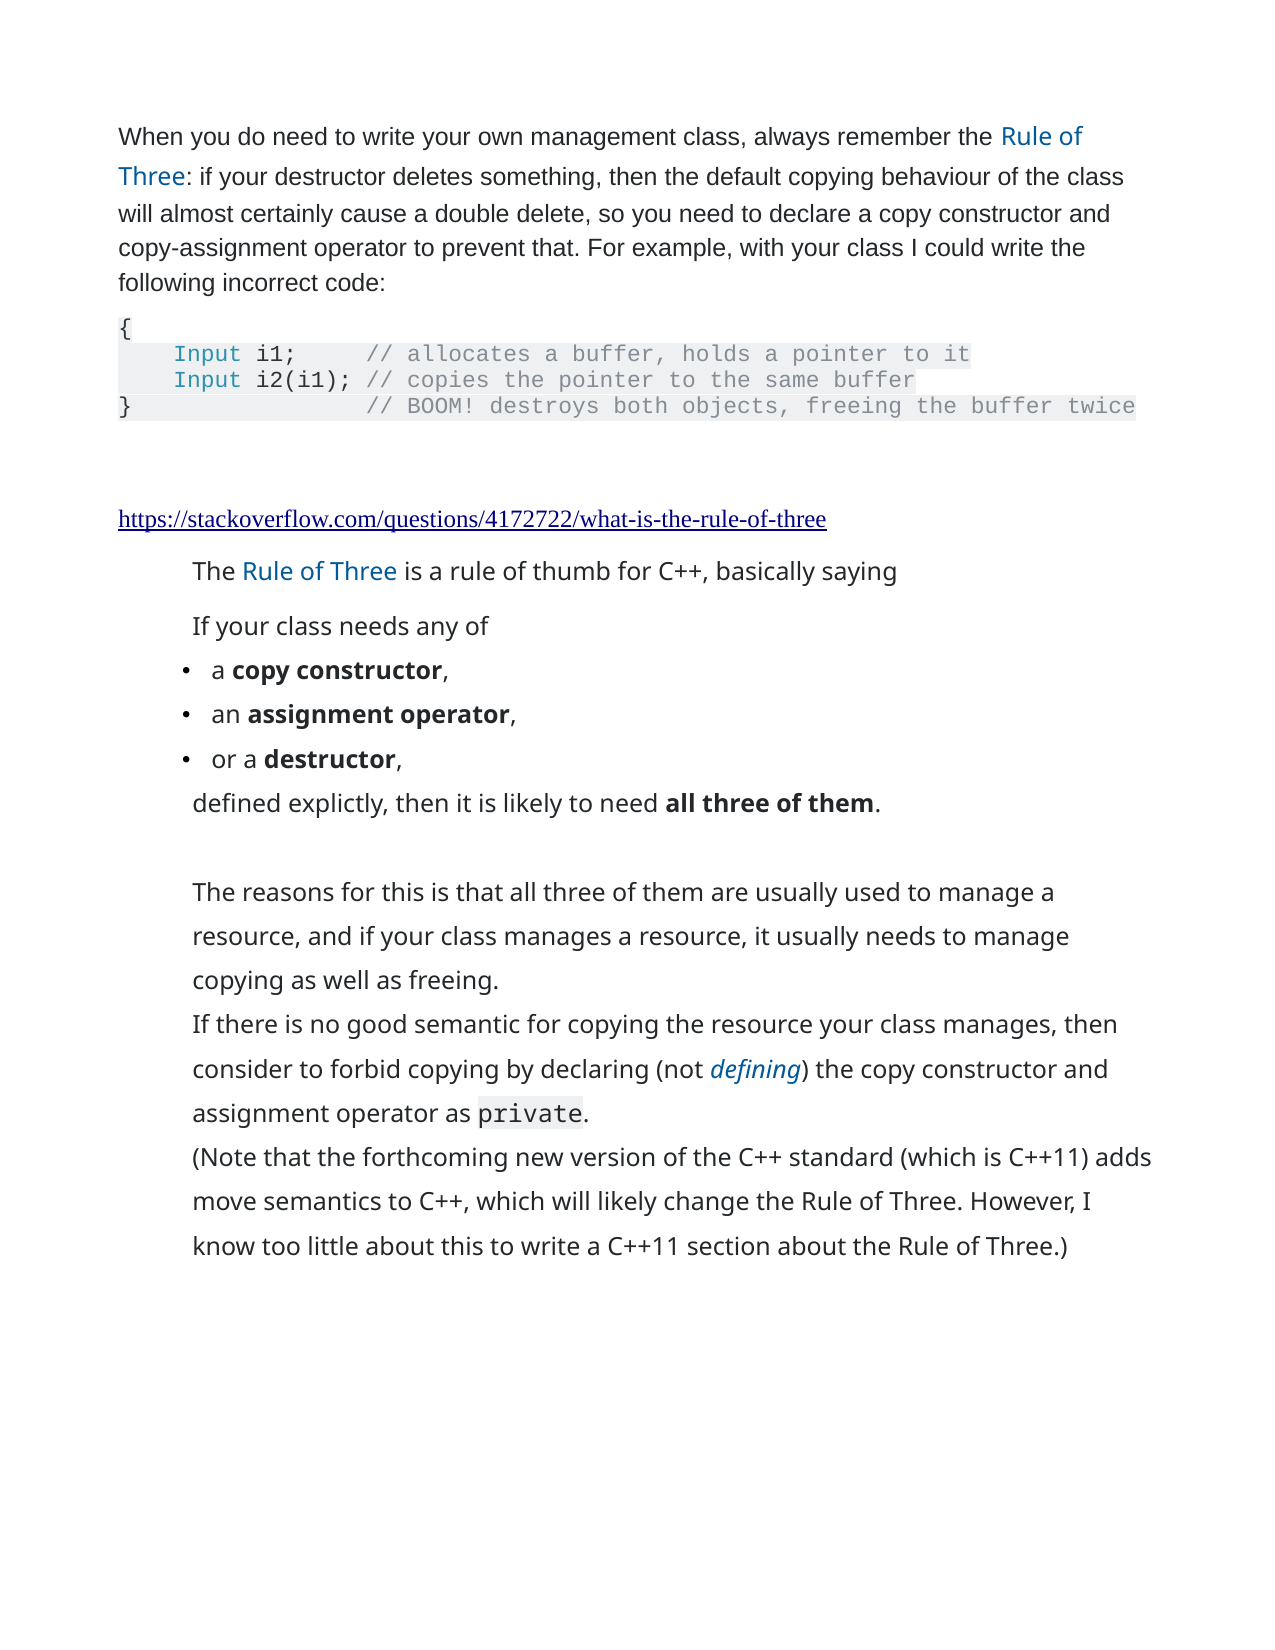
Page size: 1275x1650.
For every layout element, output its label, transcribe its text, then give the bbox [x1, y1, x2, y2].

text If your class needs any of [192, 608, 1098, 643]
text When you do need to write your own management class, always remember the Rule of Three: if your destructor deletes something, then the default copying behaviour of the class will almost certainly cause a double delete, so you need to declare a copy constructor and copy-assignment operator to prevent that. For example, with your class I could write the following incorrect code: [118, 118, 1157, 296]
list or a destructor, [192, 741, 1098, 775]
text The reasons for this is that all three of them are usually used to manage a resource, and if your class manages a resource, it usually needs to manage copying as well as freeing. [192, 874, 1157, 997]
text defined explictly, then it is likely to need all three of them. [192, 786, 1098, 820]
text Input i1; // allocates a buffer, holds a pointer to it [118, 343, 1157, 369]
text (Note that the forthcoming new version of the C++ standard (which is C++11) adds move semantics to C++, which will likely change the Rule of Three. However, I know too little about this to write a C++11 section about the Rule of Three.) [192, 1140, 1157, 1262]
text https://stackoverflow.com/questions/4172722/what-is-the-rule-of-three [118, 504, 1157, 533]
text The Rule of Three is a rule of thumb for C++, basically saying [192, 553, 1157, 587]
text } // BOOM! destroys both objects, freeing the buffer twice [118, 394, 1157, 421]
list an assignment operator, [192, 697, 1098, 731]
text If there is no good semantic for copying the resource your class manages, then consider to forbid copying by declaring (not defining) the copy constructor and assignment operator as private. [192, 1007, 1157, 1129]
text { [118, 317, 1157, 343]
text Input i2(i1); // copies the pointer to the same buffer [118, 369, 1157, 394]
list a copy constructor, [192, 653, 1098, 687]
